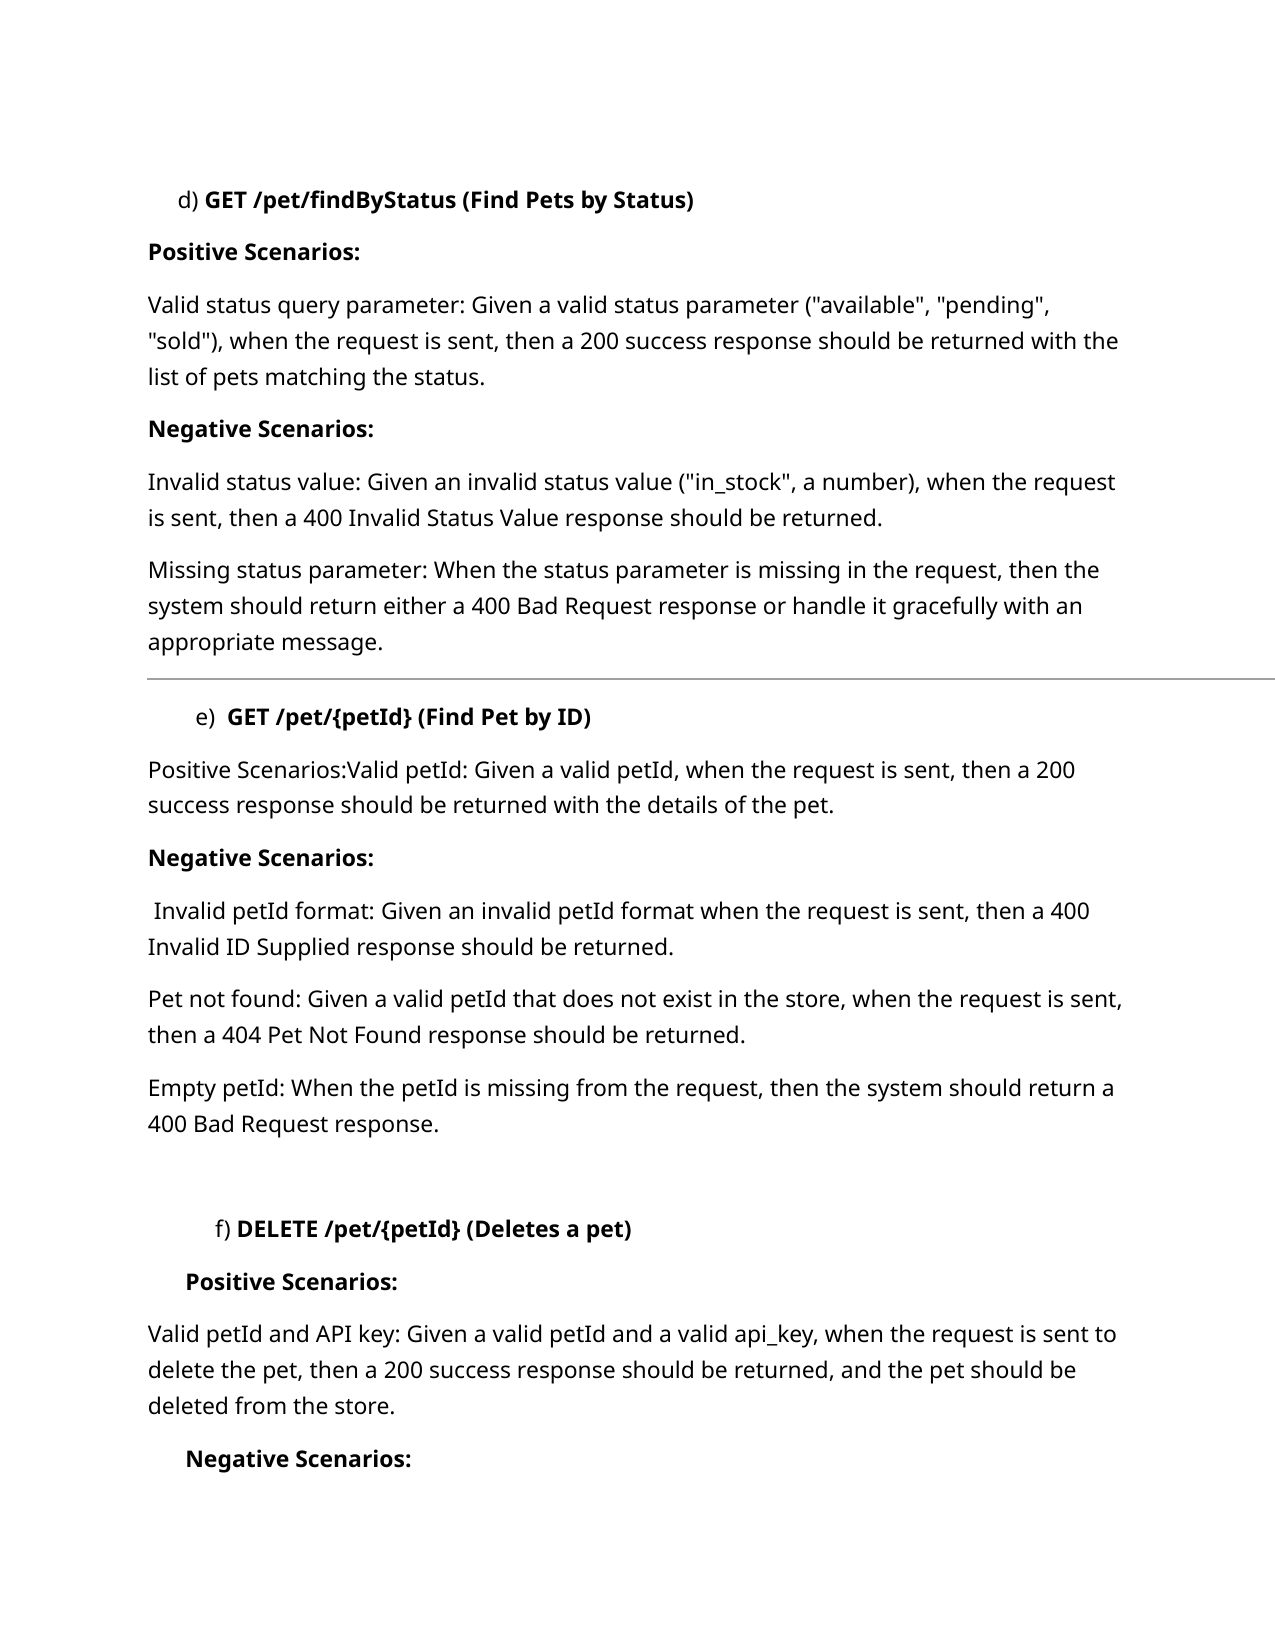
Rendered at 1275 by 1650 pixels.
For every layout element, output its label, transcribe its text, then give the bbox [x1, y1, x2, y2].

text f) DELETE /pet/{petId} (Deletes a pet) [185, 1213, 1127, 1244]
text Positive Scenarios: [185, 1266, 1127, 1297]
text Empty petId: When the petId is missing from the request, then the system should return a 400 Bad Request response. [148, 1072, 1127, 1139]
text Invalid status value: Given an invalid status value ("in_stock", a number), when the request is sent, then a 400 Invalid Status Value response should be returned. [148, 466, 1127, 533]
text Pet not found: Given a valid petId that does not exist in the store, when the request is sent, then a 404 Pet Not Found response should be returned. [148, 983, 1127, 1050]
text Missing status parameter: When the status parameter is missing in the request, then the system should return either a 400 Bad Request response or handle it gracefully with an appropriate message. [148, 554, 1127, 657]
text e) GET /pet/{petId} (Find Pet by ID) [148, 701, 1127, 732]
text Negative Scenarios: [148, 842, 1127, 873]
text d) GET /pet/findByStatus (Find Pets by Status) [148, 148, 1127, 215]
text Negative Scenarios: [148, 413, 1127, 444]
text Positive Scenarios:Valid petId: Given a valid petId, when the request is sent, then a 200 success response should be returned with the details of the pet. [148, 753, 1127, 821]
text Valid petId and API key: Given a valid petId and a valid api_key, when the request is sent to delete the pet, then a 200 success response should be returned, and the pet should be deleted from the store. [148, 1318, 1127, 1421]
text Positive Scenarios: [148, 236, 1127, 267]
text Negative Scenarios: [185, 1443, 1127, 1474]
text Valid status query parameter: Given a valid status parameter ("available", "pending", "sold"), when the request is sent, then a 200 success response should be returned with the list of pets matching the status. [148, 289, 1127, 392]
text Invalid petId format: Given an invalid petId format when the request is sent, then a 400 Invalid ID Supplied response should be returned. [148, 895, 1127, 962]
